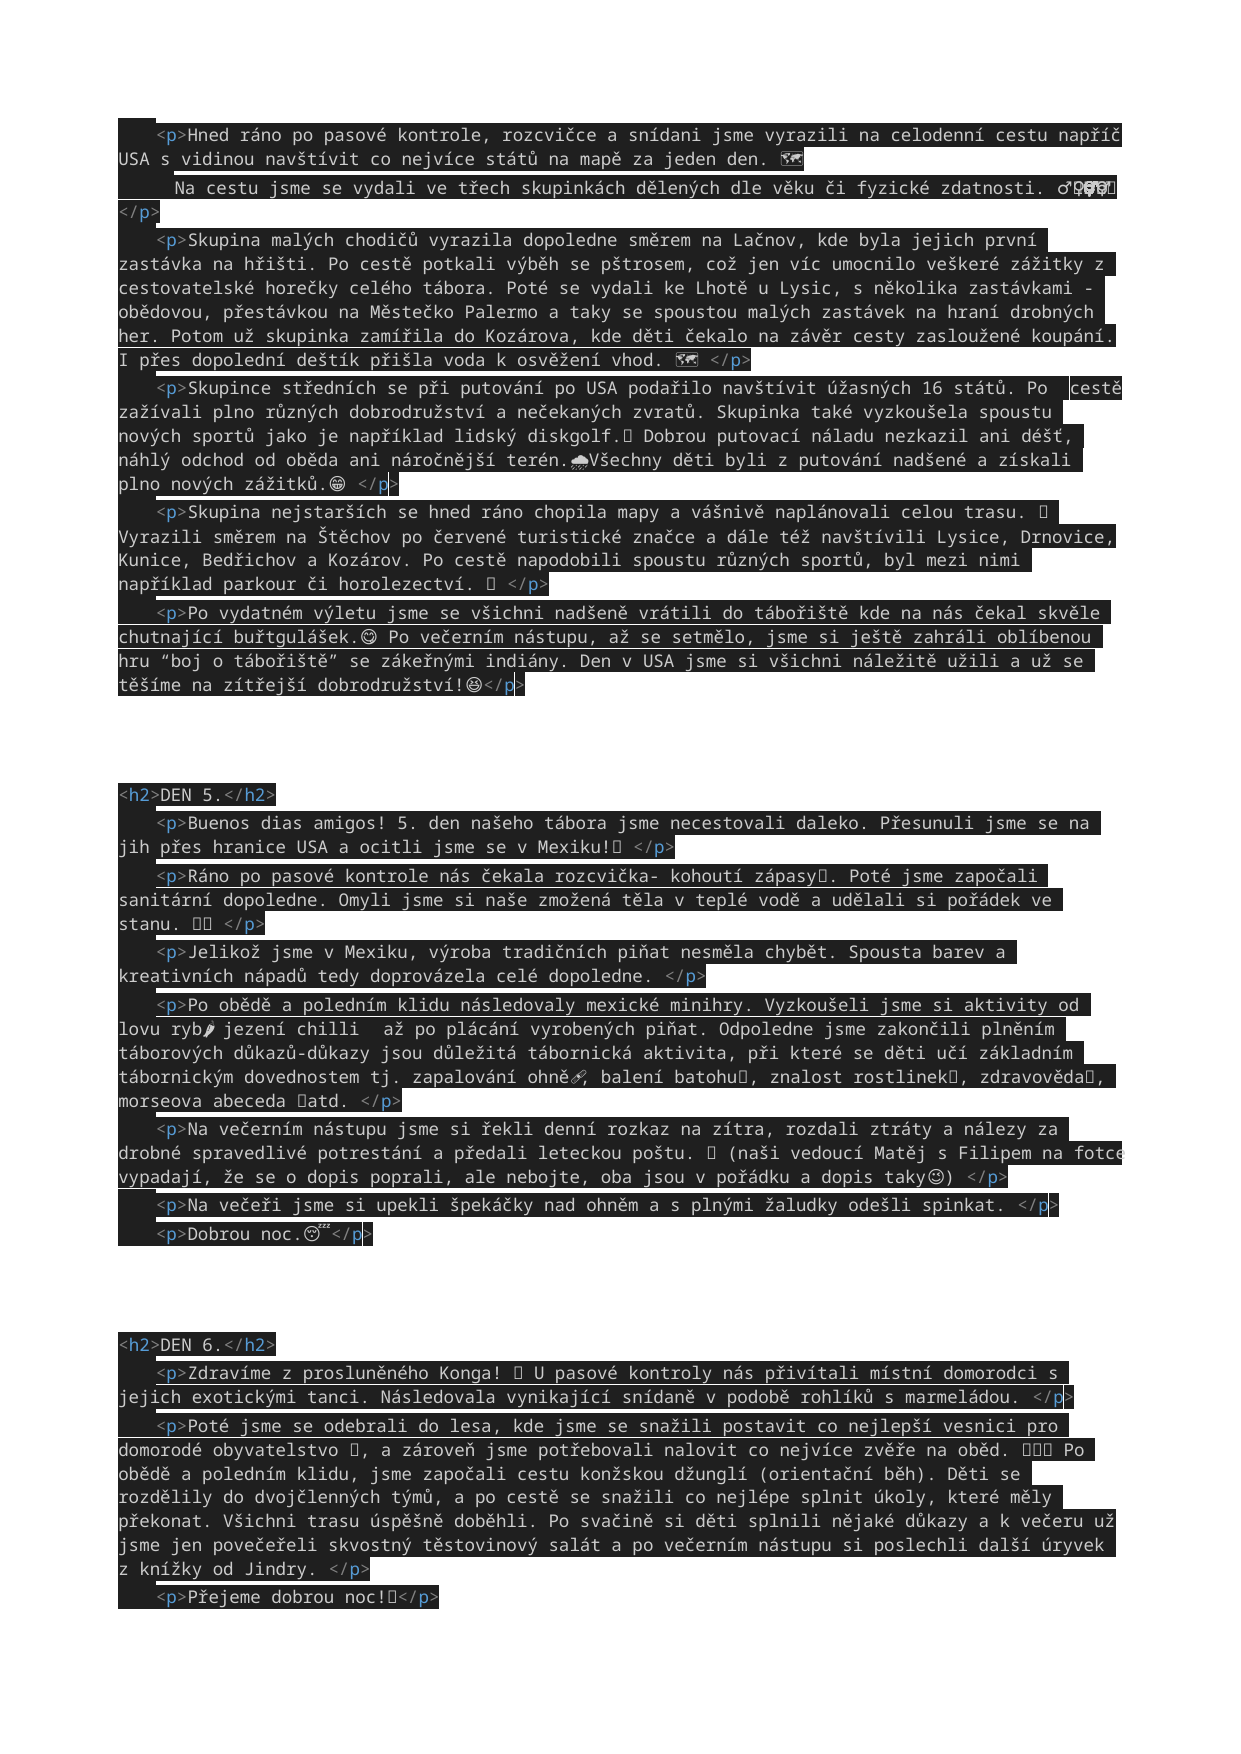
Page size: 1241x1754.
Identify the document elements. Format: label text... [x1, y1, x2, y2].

text <p>Zdravíme z prosluněného Konga! 🥁 U pasové kontroly nás přivítali místní domorodci s jejich exotickými tanci. Následovala vynikající snídaně v podobě rohlíků s marmeládou. </p> [118, 1356, 1122, 1409]
text <p>Poté jsme se odebrali do lesa, kde jsme se snažili postavit co nejlepší vesnici pro domorodé obyvatelstvo 👺, a zároveň jsme potřebovali nalovit co nejvíce zvěře na oběd. 🦒🦓🐘 Po obědě a poledním klidu, jsme započali cestu konžskou džunglí (orientační běh). Děti se rozdělily do dvojčlenných týmů, a po cestě se snažili co nejlépe splnit úkoly, které měly překonat. Všichni trasu úspěšně doběhli. Po svačině si děti splnili nějaké důkazy a k večeru už jsme jen povečeřeli skvostný těstovinový salát a po večerním nástupu si poslechli další úryvek z knížky od Jindry. </p> [118, 1409, 1122, 1581]
text <p>Přejeme dobrou noc!📖</p> [118, 1581, 1122, 1609]
text <p>Dobrou noc.🥱😴</p> [118, 1217, 1122, 1246]
text <p>Buenos dias amigos! 5. den našeho tábora jsme necestovali daleko. Přesunuli jsme se na jih přes hranice USA a ocitli jsme se v Mexiku!🌵 </p> [118, 806, 1122, 859]
text <p>Po obědě a poledním klidu následovaly mexické minihry. Vyzkoušeli jsme si aktivity od lovu ryb🎣, jezení chilli 🌶️až po plácání vyrobených piňat. Odpoledne jsme zakončili plněním táborových důkazů-důkazy jsou důležitá tábornická aktivita, při které se děti učí základním tábornickým dovednostem tj. zapalování ohně🔥, balení batohu🎒, znalost rostlinek🌱, zdravověda🩹, morseova abeceda 📝atd. </p> [118, 988, 1122, 1112]
text <p>Na večerním nástupu jsme si řekli denní rozkaz na zítra, rozdali ztráty a nálezy za drobné spravedlivé potrestání a předali leteckou poštu. 📨 (naši vedoucí Matěj s Filipem na fotce vypadají, že se o dopis poprali, ale nebojte, oba jsou v pořádku a dopis taky😉) </p> [118, 1112, 1122, 1188]
text <p>Hned ráno po pasové kontrole, rozcvičce a snídani jsme vyrazili na celodenní cestu napříč USA s vidinou navštívit co nejvíce států na mapě za jeden den. 🗺️ [118, 118, 1122, 171]
text Na cestu jsme se vydali ve třech skupinkách dělených dle věku či fyzické zdatnosti. 🚶‍♂️🚶‍♀️🚶🏻</p> [118, 171, 1122, 223]
text <p>Skupince středních se při putování po USA podařilo navštívit úžasných 16 států. Po cestě zažívali plno různých dobrodružství a nečekaných zvratů. Skupinka také vyzkoušela spoustu nových sportů jako je například lidský diskgolf.🥏 Dobrou putovací náladu nezkazil ani déšť, náhlý odchod od oběda ani náročnější terén.🌧️Všechny děti byli z putování nadšené a získali plno nových zážitků.😁 </p> [118, 371, 1122, 496]
text <p>Po vydatném výletu jsme se všichni nadšeně vrátili do tábořiště kde na nás čekal skvěle chutnající buřtgulášek.😋 Po večerním nástupu, až se setmělo, jsme si ještě zahráli oblíbenou hru “boj o tábořiště” se zákeřnými indiány. Den v USA jsme si všichni náležitě užili a už se těšíme na zítřejší dobrodružství!😆</p> [118, 596, 1122, 696]
text <p>Skupina nejstarších se hned ráno chopila mapy a vášnivě naplánovali celou trasu. 👣 Vyrazili směrem na Štěchov po červené turistické značce a dále též navštívili Lysice, Drnovice, Kunice, Bedřichov a Kozárov. Po cestě napodobili spoustu různých sportů, byl mezi nimi například parkour či horolezectví. 🧗 </p> [118, 496, 1122, 596]
text <p>Jelikož jsme v Mexiku, výroba tradičních piňat nesměla chybět. Spousta barev a kreativních nápadů tedy doprovázela celé dopoledne. </p> [118, 935, 1122, 988]
text <p>Na večeři jsme si upekli špekáčky nad ohněm a s plnými žaludky odešli spinkat. </p> [118, 1188, 1122, 1217]
text <p>Ráno po pasové kontrole nás čekala rozcvička- kohoutí zápasy🐓. Poté jsme započali sanitární dopoledne. Omyli jsme si naše zmožená těla v teplé vodě a udělali si pořádek ve stanu. 🛀🧼 </p> [118, 859, 1122, 935]
text <h2>DEN 5.</h2> [118, 782, 1122, 806]
text <p>Skupina malých chodičů vyrazila dopoledne směrem na Lačnov, kde byla jejich první zastávka na hřišti. Po cestě potkali výběh se pštrosem, což jen víc umocnilo veškeré zážitky z cestovatelské horečky celého tábora. Poté se vydali ke Lhotě u Lysic, s několika zastávkami - obědovou, přestávkou na Městečko Palermo a taky se spoustou malých zastávek na hraní drobných her. Potom už skupinka zamířila do Kozárova, kde děti čekalo na závěr cesty zasloužené koupání. I přes dopolední deštík přišla voda k osvěžení vhod. 🗺️ </p> [118, 223, 1122, 371]
text <h2>DEN 6.</h2> [118, 1332, 1122, 1356]
